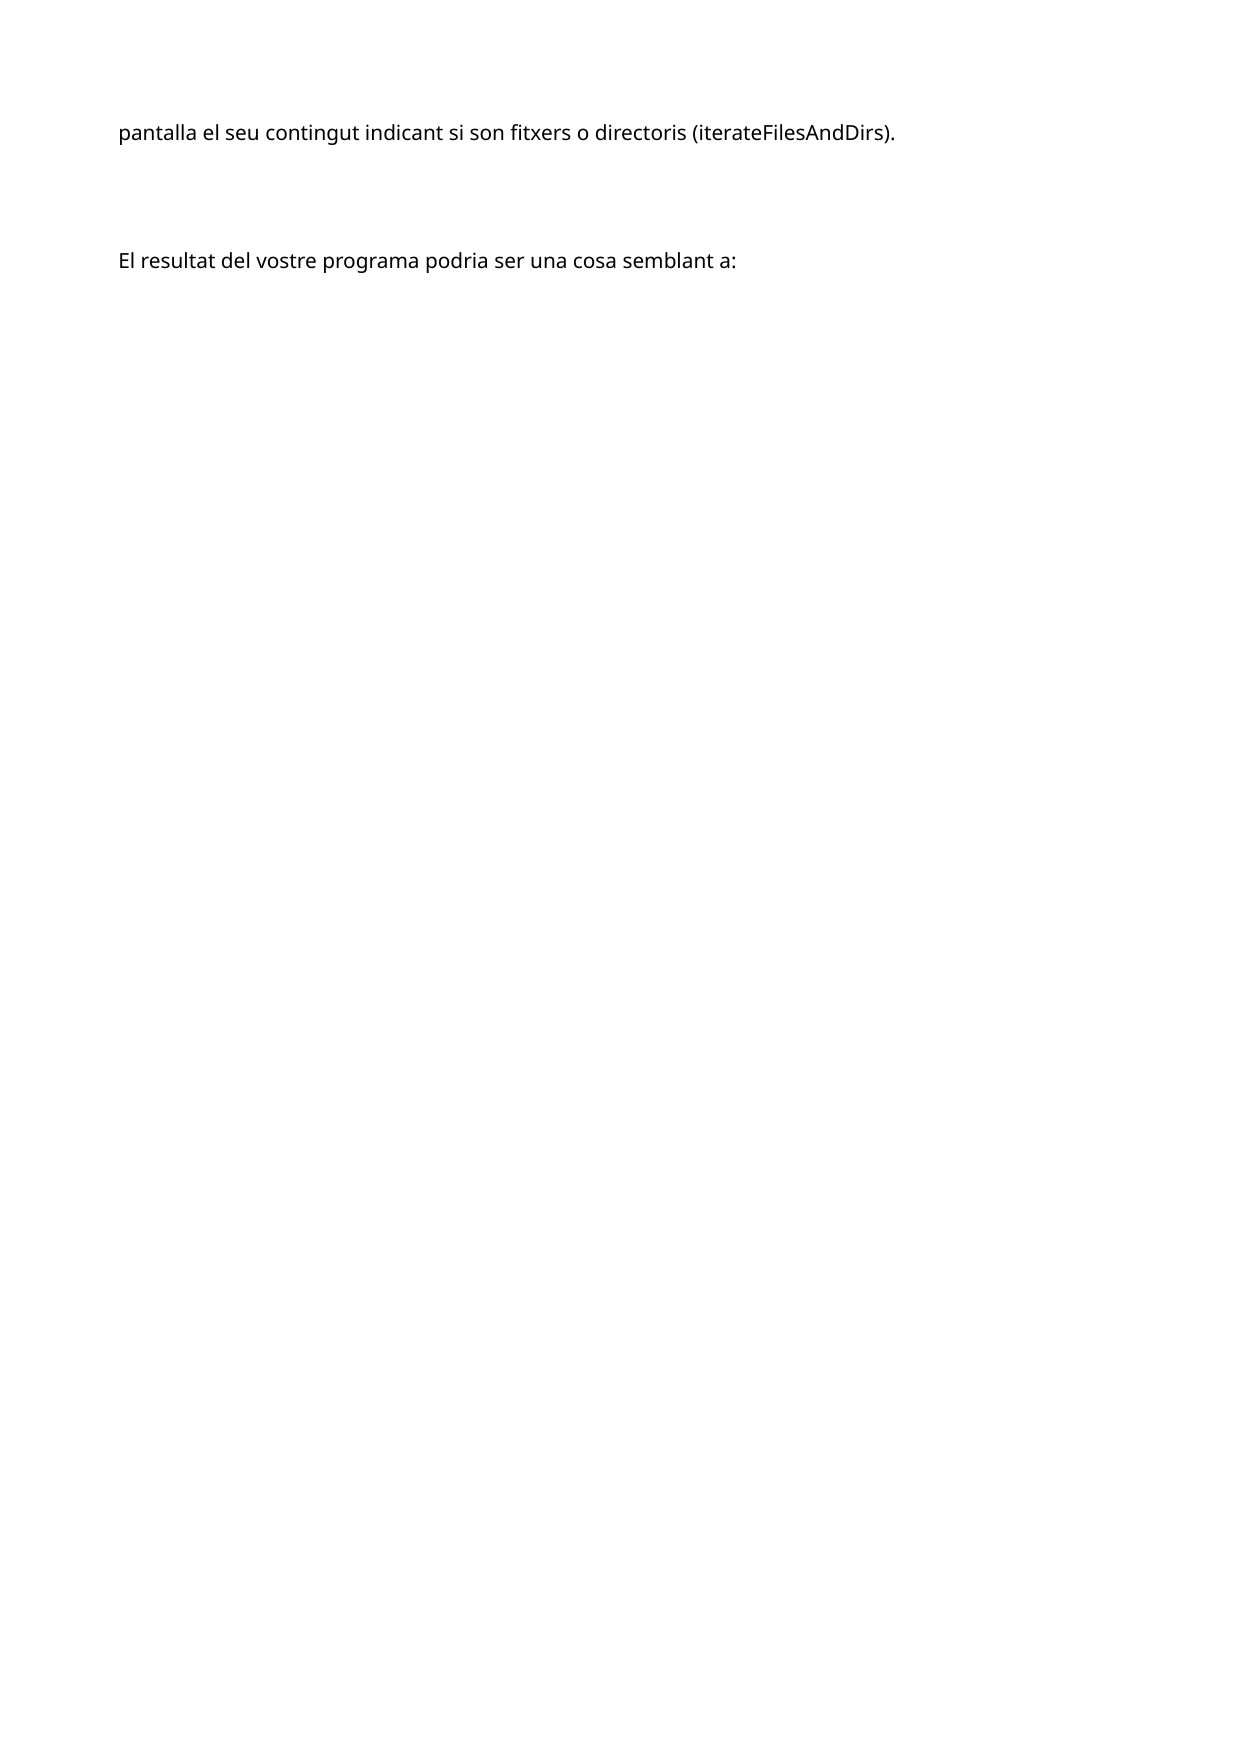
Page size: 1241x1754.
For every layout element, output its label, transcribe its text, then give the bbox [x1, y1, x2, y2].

text El resultat del vostre programa podria ser una cosa semblant a: [118, 246, 1122, 274]
text pantalla el seu contingut indicant si son fitxers o directoris (iterateFilesAndDirs). [118, 118, 1122, 147]
